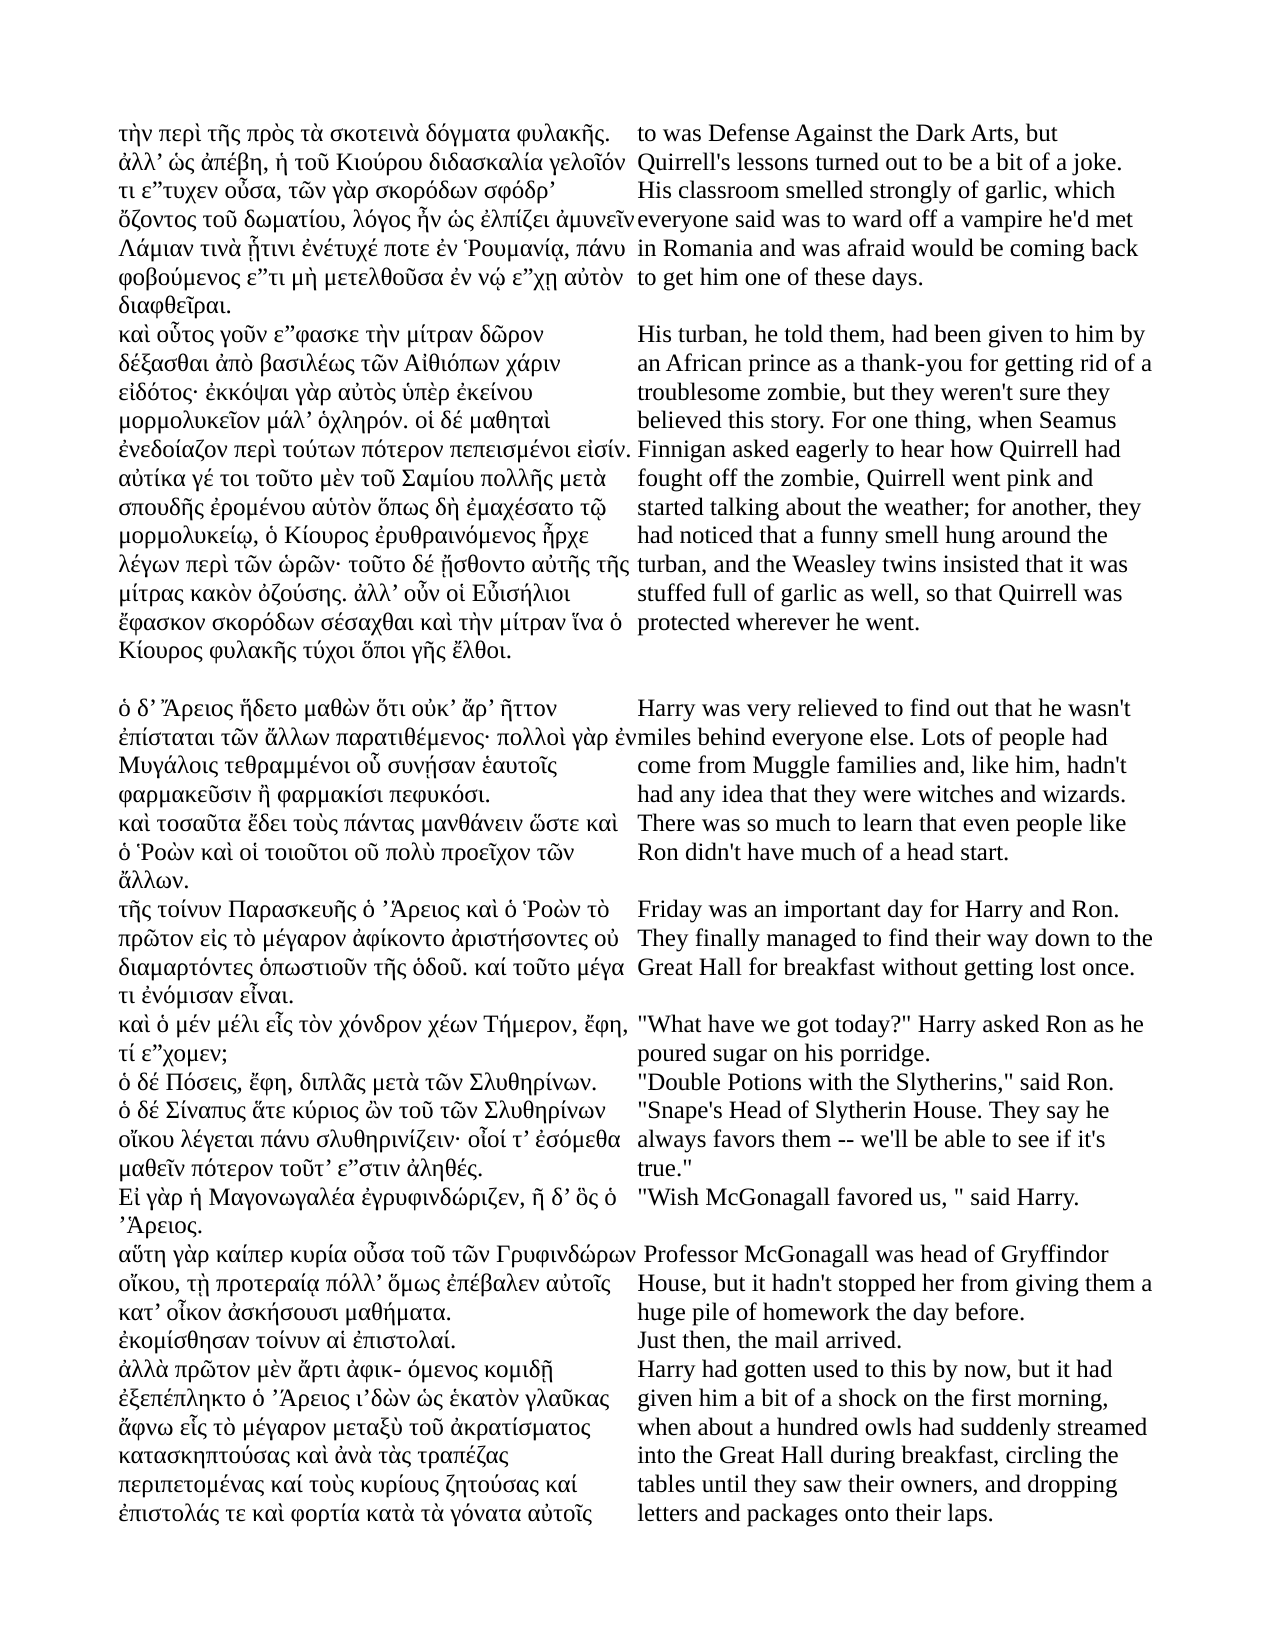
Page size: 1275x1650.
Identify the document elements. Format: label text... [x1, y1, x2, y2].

table_cell αὕτη γὰρ καίπερ κυρία οὖσα τοῦ τῶν Γρυφινδώρων οἴκου, τῂ προτεραίᾳ πόλλ’ ὅμως ἐπέβαλεν αὐτοῖς κατ’ οἶκον ἀσκήσουσι μαθήματα. [118, 1239, 637, 1326]
table_cell Professor McGonagall was head of Gryffindor House, but it hadn't stopped her from giving them a huge pile of homework the day before. [637, 1239, 1157, 1326]
table_cell ἀλλὰ πρῶτον μὲν ἄρτι ἀφικ- όμενος κομιδῇ ἐξεπέπληκτο ὁ ’Άρειος ι’δὼν ὡς ἑκατὸν γλαῦκας ἄφνω εἷς τὸ μέγαρον μεταξὺ τοῦ ἀκρατίσματος κατασκηπτούσας καὶ ἀνὰ τὰς τραπέζας περιπετομένας καί τοὺς κυρίους ζητούσας καί ἐπιστολάς τε καὶ φορτία κατὰ τὰ γόνατα αὐτοῖς [118, 1354, 637, 1527]
table_cell Just then, the mail arrived. [637, 1326, 1157, 1354]
table_cell καὶ ὁ μέν μέλι εἷς τὸν χόνδρον χέων Τήμερον, ἔφη, τί ε”χομεν; [118, 1009, 637, 1067]
table_cell τῆς τοίνυν Παρασκευῆς ὁ ’Ἁρειος καὶ ὁ Ῥοὼν τὸ πρῶτον εἰς τὸ μέγαρον ἀφίκοντο ἀριστήσοντες οὐ διαμαρτόντες ὁπωστιοῦν τῆς ὁδοῦ. καί τοῦτο μέγα τι ἐνόμισαν εἶναι. [118, 894, 637, 1009]
table_cell ὁ δ’ Ἄρειος ἥδετο μαθὼν ὅτι οὐκ’ ἄρ’ ῆττον ἐπίσταται τῶν ἄλλων παρατιθέμενος· πολλοὶ γὰρ ἐν Μυγάλοις τεθραμμένοι οὗ συνῄσαν ἑαυτοῖς φαρμακεῦσιν ἢ φαρμακίσι πεφυκόσι. [118, 693, 637, 808]
table_cell "Snape's Head of Slytherin House. They say he always favors them -- we'll be able to see if it's true." [637, 1096, 1157, 1182]
table_cell to was Defense Against the Dark Arts, but Quirrell's lessons turned out to be a bit of a joke. His classroom smelled strongly of garlic, which everyone said was to ward off a vampire he'd met in Romania and was afraid would be coming back to get him one of these days. [637, 118, 1157, 319]
table_cell His turban, he told them, had been given to him by an African prince as a thank-you for getting rid of a troublesome zombie, but they weren't sure they believed this story. For one thing, when Seamus Finnigan asked eagerly to hear how Quirrell had fought off the zombie, Quirrell went pink and started talking about the weather; for another, they had noticed that a funny smell hung around the turban, and the Weasley twins insisted that it was stuffed full of garlic as well, so that Quirrell was protected wherever he went. [637, 319, 1157, 693]
table_cell "Wish McGonagall favored us, " said Harry. [637, 1182, 1157, 1239]
table_cell Harry had gotten used to this by now, but it had given him a bit of a shock on the first morning, when about a hundred owls had suddenly streamed into the Great Hall during breakfast, circling the tables until they saw their owners, and dropping letters and packages onto their laps. [637, 1354, 1157, 1527]
table_cell Εἰ γὰρ ἡ Μαγονωγαλέα ἐγρυφινδώριζεν, ῆ δ’ ὃς ὁ ’Ἁρειος. [118, 1182, 637, 1239]
table_cell "What have we got today?" Harry asked Ron as he poured sugar on his porridge. [637, 1009, 1157, 1067]
table_cell Friday was an important day for Harry and Ron. They finally managed to find their way down to the Great Hall for breakfast without getting lost once. [637, 894, 1157, 1009]
table_cell καὶ τοσαῦτα ἔδει τοὺς πάντας μανθάνειν ὥστε καὶ ὁ Ῥοὼν καὶ οἱ τοιοῦτοι οῦ πολὺ προεῖχον τῶν ἄλλων. [118, 808, 637, 894]
table_cell ὁ δέ Πόσεις, ἔφη, διπλᾶς μετὰ τῶν Σλυθηρίνων. [118, 1067, 637, 1096]
table_cell ὁ δέ Σίναπυς ἅτε κύριος ὢν τοῦ τῶν Σλυθηρίνων οἴκου λέγεται πάνυ σλυθηρινίζειν· οἶοί τ’ ἐσόμεθα μαθεῖν πότερον τοῦτ’ ε”στιν ἀληθές. [118, 1096, 637, 1182]
table_cell "Double Potions with the Slytherins," said Ron. [637, 1067, 1157, 1096]
table_cell There was so much to learn that even people like Ron didn't have much of a head start. [637, 808, 1157, 894]
table_cell ἐκομίσθησαν τοίνυν αἱ ἐπιστολαί. [118, 1326, 637, 1354]
table_cell τὴν περὶ τῆς πρὸς τὰ σκοτεινὰ δόγματα φυλακῆς. ἀλλ’ ὡς ἀπέβη, ἡ τοῦ Κιούρου διδασκαλία γελοῖόν τι ε”τυχεν οὖσα, τῶν γὰρ σκορόδων σφόδρ’ ὄζοντος τοῦ δωματίου, λόγος ἦν ὡς ἐλπίζει ἀμυνεῖν Λάμιαν τινὰ ᾗτινι ἐνέτυχέ ποτε ἐν Ῥουμανίᾳ, πάνυ φοβούμενος ε”τι μὴ μετελθοῦσα ἐν νῴ ε”χῃ αὐτὸν διαφθεῖραι. [118, 118, 637, 319]
table_cell Harry was very relieved to find out that he wasn't miles behind everyone else. Lots of people had come from Muggle families and, like him, hadn't had any idea that they were witches and wizards. [637, 693, 1157, 808]
table_cell καὶ οὗτος γοῦν ε”φασκε τὴν μίτραν δῶρον δέξασθαι ἀπὸ βασιλέως τῶν Αἰθιόπων χάριν εἰδότος· ἐκκόψαι γὰρ αὐτὸς ὑπὲρ ἐκείνου μορμολυκεῖον μάλ’ ὁχληρόν. οἱ δέ μαθηταὶ ἐνεδοίαζον περὶ τούτων πότερον πεπεισμένοι εἰσίν. αὐτίκα γέ τοι τοῦτο μὲν τοῦ Σαμίου πολλῆς μετὰ σπουδῆς ἐρομένου αὑτὸν ὅπως δὴ ἐμαχέσατο τῷ μορμολυκείῳ, ὁ Κίουρος ἐρυθραινόμενος ἦρχε λέγων περὶ τῶν ὡρῶν· τοῦτο δέ ᾔσθοντο αὐτῆς τῆς μίτρας κακὸν ὀζούσης. ἀλλ’ οὖν οἱ Εὖισήλιοι ἔφασκον σκορόδων σέσαχθαι καὶ τὴν μίτραν ἵνα ὁ Κίουρος φυλακῆς τύχοι ὅποι γῆς ἔλθοι. [118, 319, 637, 693]
